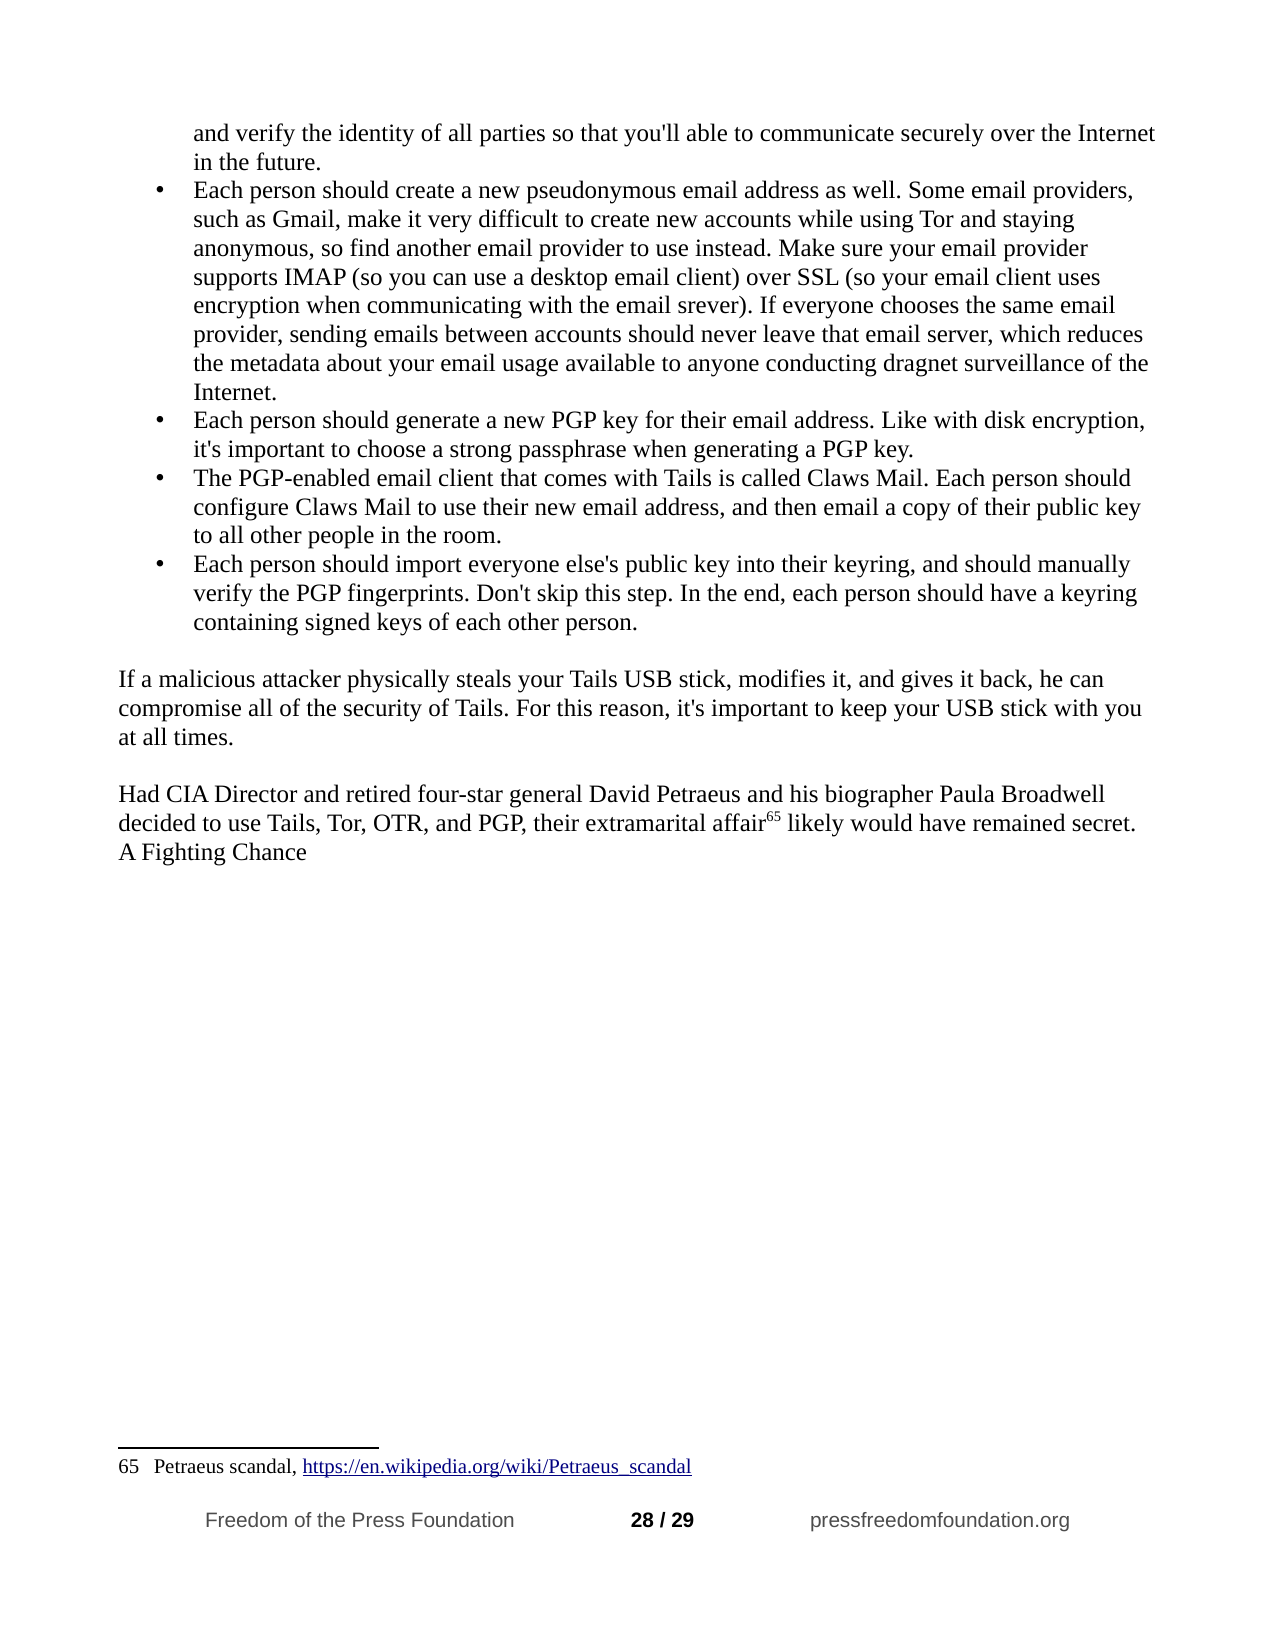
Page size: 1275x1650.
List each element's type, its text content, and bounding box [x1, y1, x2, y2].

list and verify the identity of all parties so that you'll able to communicate securely over the Internet in the future. [156, 118, 1157, 176]
list Each person should create a new pseudonymous email address as well. Some email providers, such as Gmail, make it very difficult to create new accounts while using Tor and staying anonymous, so find another email provider to use instead. Make sure your email provider supports IMAP (so you can use a desktop email client) over SSL (so your email client uses encryption when communicating with the email srever). If everyone chooses the same email provider, sending emails between accounts should never leave that email server, which reduces the metadata about your email usage available to anyone conducting dragnet surveillance of the Internet. [156, 176, 1157, 406]
text If a malicious attacker physically steals your Tails USB stick, modifies it, and gives it back, he can compromise all of the security of Tails. For this reason, it's important to keep your USB stick with you at all times. [118, 664, 1157, 751]
list Each person should generate a new PGP key for their email address. Like with disk encryption, it's important to choose a strong passphrase when generating a PGP key. [156, 406, 1157, 463]
list Each person should import everyone else's public key into their keyring, and should manually verify the PGP fingerprints. Don't skip this step. In the end, each person should have a keyring containing signed keys of each other person. [156, 549, 1157, 636]
text Had CIA Director and retired four-star general David Petraeus and his biographer Paula Broadwell decided to use Tails, Tor, OTR, and PGP, their extramarital affair likely would have remained secret. [118, 779, 1157, 837]
text Petraeus scandal, https://en.wikipedia.org/wiki/Petraeus_scandal [118, 1454, 1157, 1478]
list The PGP-enabled email client that comes with Tails is called Claws Mail. Each person should configure Claws Mail to use their new email address, and then email a copy of their public key to all other people in the room. [156, 463, 1157, 549]
text A Fighting Chance [118, 837, 1157, 866]
